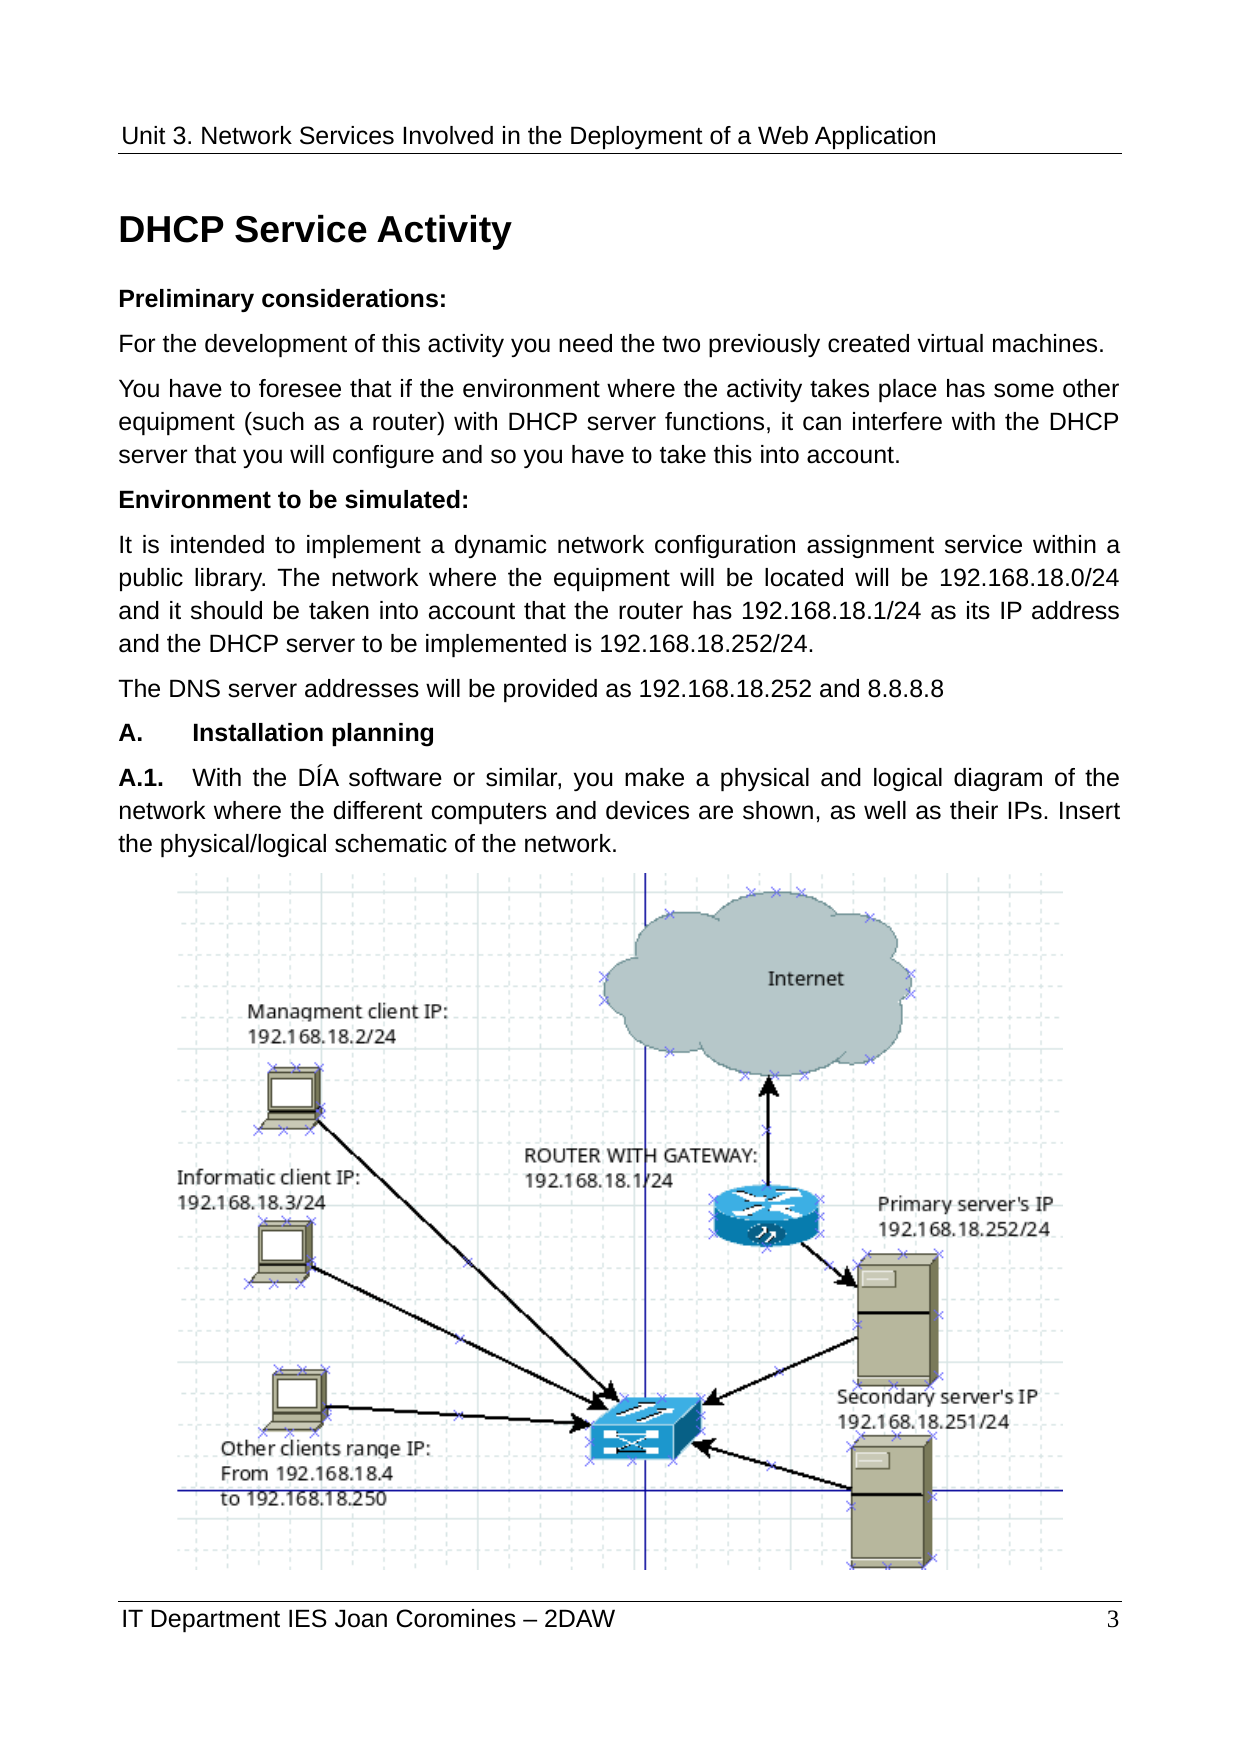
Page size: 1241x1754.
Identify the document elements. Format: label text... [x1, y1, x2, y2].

subtitle DHCP Service Activity [118, 207, 1122, 250]
text A.1. With the DÍA software or similar, you make a physical and logical diagram of the network where the different computers and devices are shown, as well as their IPs. Insert the physical/logical schematic of the network. [118, 763, 1122, 858]
text A. Installation planning [118, 718, 1122, 747]
picture [177, 873, 1063, 1570]
text It is intended to implement a dynamic network configuration assignment service within a public library. The network where the equipment will be located will be 192.168.18.0/24 and it should be taken into account that the router has 192.168.18.1/24 as its IP address and the DHCP server to be implemented is 192.168.18.252/24. [118, 530, 1122, 657]
text Environment to be simulated: [118, 485, 1122, 514]
text You have to foresee that if the environment where the activity takes place has some other equipment (such as a router) with DHCP server functions, it can interfere with the DHCP server that you will configure and so you have to take this into account. [118, 374, 1122, 469]
text The DNS server addresses will be provided as 192.168.18.252 and 8.8.8.8 [118, 673, 1122, 702]
text For the development of this activity you need the two previously created virtual machines. [118, 329, 1122, 358]
text Preliminary considerations: [118, 284, 1122, 313]
